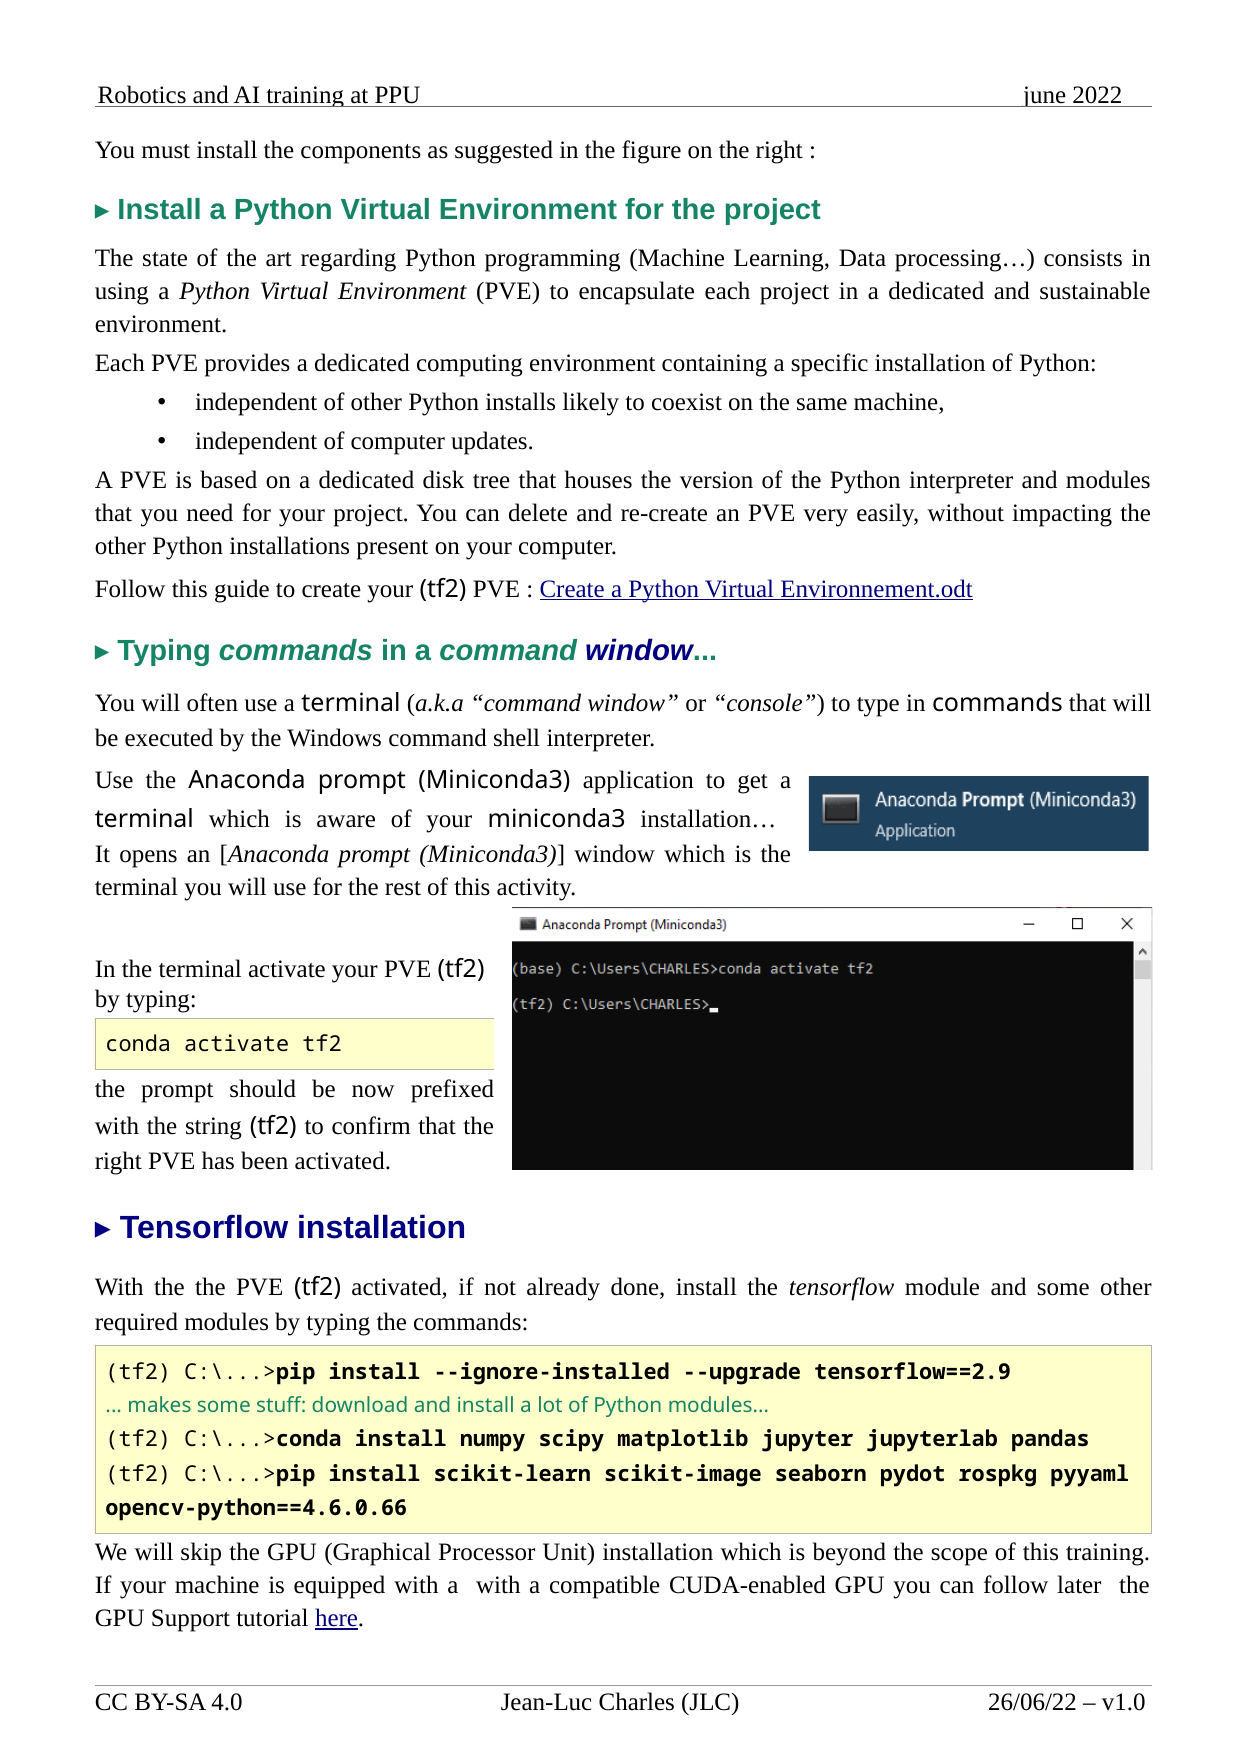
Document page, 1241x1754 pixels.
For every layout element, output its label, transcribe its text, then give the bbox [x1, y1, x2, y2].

subtitle ▸ Tensorflow installation [94, 1208, 1152, 1245]
text You will often use a terminal (a.k.a “command window” or “console”) to type in commands that will be executed by the Windows command shell interpreter. [94, 684, 1152, 752]
list independent of computer updates. [157, 426, 1152, 455]
list independent of other Python installs likely to coexist on the same machine, [157, 387, 1152, 416]
picture [808, 776, 1149, 851]
picture [512, 907, 1153, 1170]
text Use the Anaconda prompt (Miniconda3) application to get a terminal which is aware of your miniconda3 installation… It opens an [Anaconda prompt (Miniconda3)] window which is the terminal you will use for the rest of this activity. [94, 762, 1152, 901]
text the prompt should be now prefixed with the string (tf2) to confirm that the right PVE has been activated. [94, 1074, 1152, 1174]
text Each PVE provides a dedicated computing environment containing a specific installation of Python: [94, 348, 1152, 377]
text Follow this guide to create your (tf2) PVE : Create a Python Virtual Environnement.odt [94, 570, 1152, 604]
text We will skip the GPU (Graphical Processor Unit) installation which is beyond the scope of this training. If your machine is equipped with a with a compatible CUDA-enabled GPU you can follow later the GPU Support tutorial here. [94, 1537, 1152, 1632]
subtitle ▸ Typing commands in a command window... [94, 633, 1152, 667]
text conda activate tf2 [96, 1019, 494, 1069]
text (tf2) C:\...>pip install scikit-learn scikit-image seaborn pydot rospkg pyyaml opencv-python==4.6.0.66 [96, 1447, 1151, 1533]
text The state of the art regarding Python programming (Machine Learning, Data processing…) consists in using a Python Virtual Environment (PVE) to encapsulate each project in a dedicated and sustainable environment. [94, 243, 1152, 338]
text You must install the components as suggested in the figure on the right : [94, 135, 1152, 164]
text (tf2) C:\...>conda install numpy scipy matplotlib jupyter jupyterlab pandas [96, 1413, 1151, 1447]
text In the terminal activate your PVE (tf2) by typing: [94, 950, 494, 1013]
subtitle ▸ Install a Python Virtual Environment for the project [94, 192, 1152, 226]
text With the the PVE (tf2) activated, if not already done, install the tensorflow module and some other required modules by typing the commands: [94, 1269, 1152, 1336]
text A PVE is based on a dedicated disk tree that houses the version of the Python interpreter and modules that you need for your project. You can delete and re-create an PVE very easily, without impacting the other Python installations present on your computer. [94, 465, 1152, 560]
text (tf2) C:\...>pip install --ignore-installed --upgrade tensorflow==2.9 ... makes some stuff: download and install a lot of Python modules… [96, 1346, 1151, 1413]
